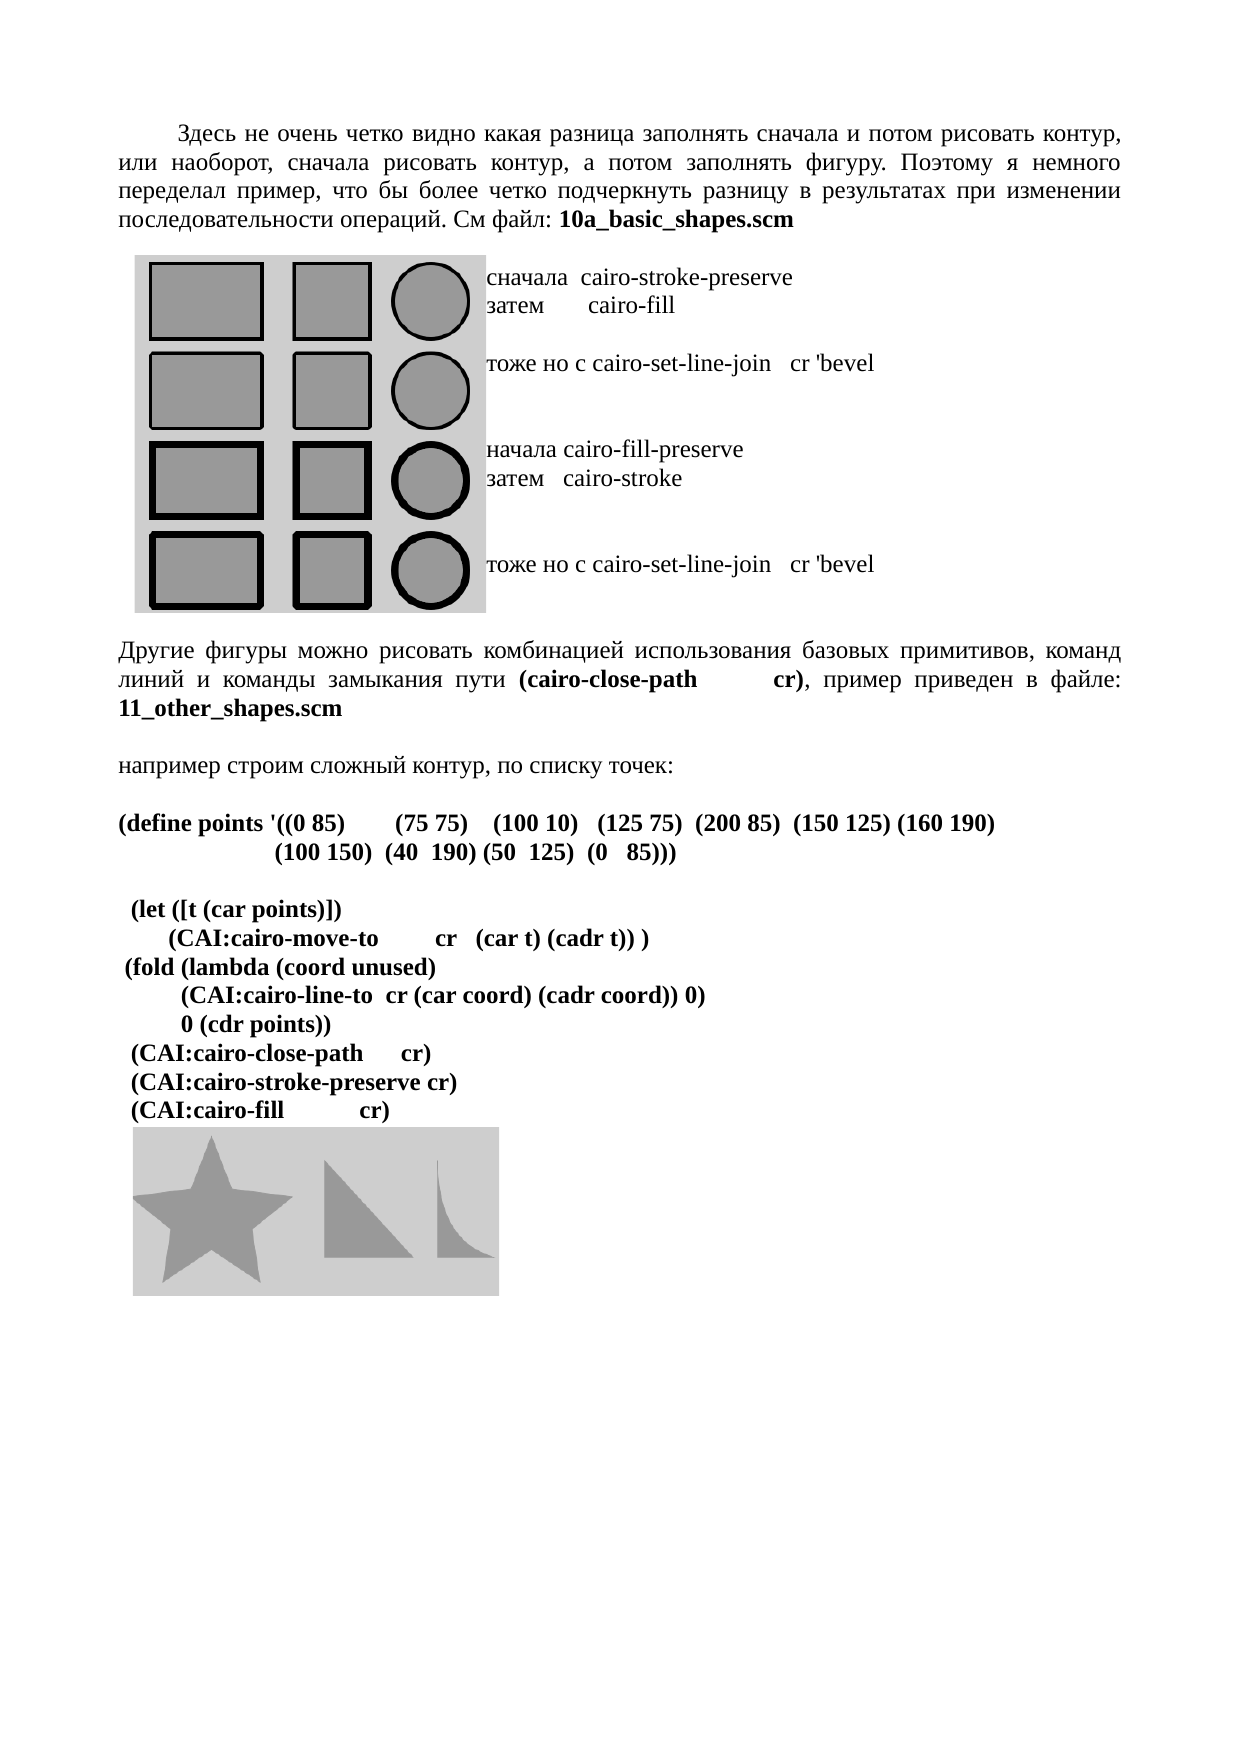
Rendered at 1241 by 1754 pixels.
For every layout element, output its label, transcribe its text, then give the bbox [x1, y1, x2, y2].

text (fold (lambda (coord unused) [118, 952, 1122, 981]
text (CAI:cairo-line-to cr (car coord) (cadr coord)) 0) [118, 981, 1122, 1009]
text (CAI:cairo-fill cr) [118, 1096, 1122, 1124]
text (define points '((0 85) (75 75) (100 10) (125 75) (200 85) (150 125) (160 190) [118, 808, 1122, 837]
text [118, 291, 134, 319]
text затем cairo-fill [487, 291, 1122, 319]
text (CAI:cairo-close-path cr) [118, 1038, 1122, 1067]
text (CAI:cairo-move-to cr (car t) (cadr t)) ) [118, 923, 1122, 952]
picture [132, 1127, 500, 1296]
picture [134, 255, 487, 613]
text сначала cairo-stroke-preserve [487, 262, 1122, 291]
text (CAI:cairo-stroke-preserve cr) [118, 1067, 1122, 1096]
text (let ([t (car points)]) [118, 894, 1122, 923]
text 0 (cdr points)) [118, 1009, 1122, 1038]
text тоже но с cairo-set-line-join cr 'bevel [487, 348, 1122, 377]
text например строим сложный контур, по списку точек: [118, 751, 1122, 779]
text (100 150) (40 190) (50 125) (0 85))) [118, 837, 1122, 866]
text начала cairo-fill-preserve [487, 434, 1122, 463]
text тоже но с cairo-set-line-join cr 'bevel [487, 549, 1122, 578]
text Другие фигуры можно рисовать комбинацией использования базовых примитивов, команд линий и команды замыкания пути (cairo-close-path cr), пример приведен в файле: 11_other_shapes.scm [118, 636, 1122, 722]
text Здесь не очень четко видно какая разница заполнять сначала и потом рисовать контур, или наоборот, сначала рисовать контур, а потом заполнять фигуру. Поэтому я немного переделал пример, что бы более четко подчеркнуть разницу в результатах при изменении последовательности операций. См файл: 10a_basic_shapes.scm [118, 118, 1122, 233]
text [118, 463, 134, 492]
text затем cairo-stroke [487, 463, 1122, 492]
